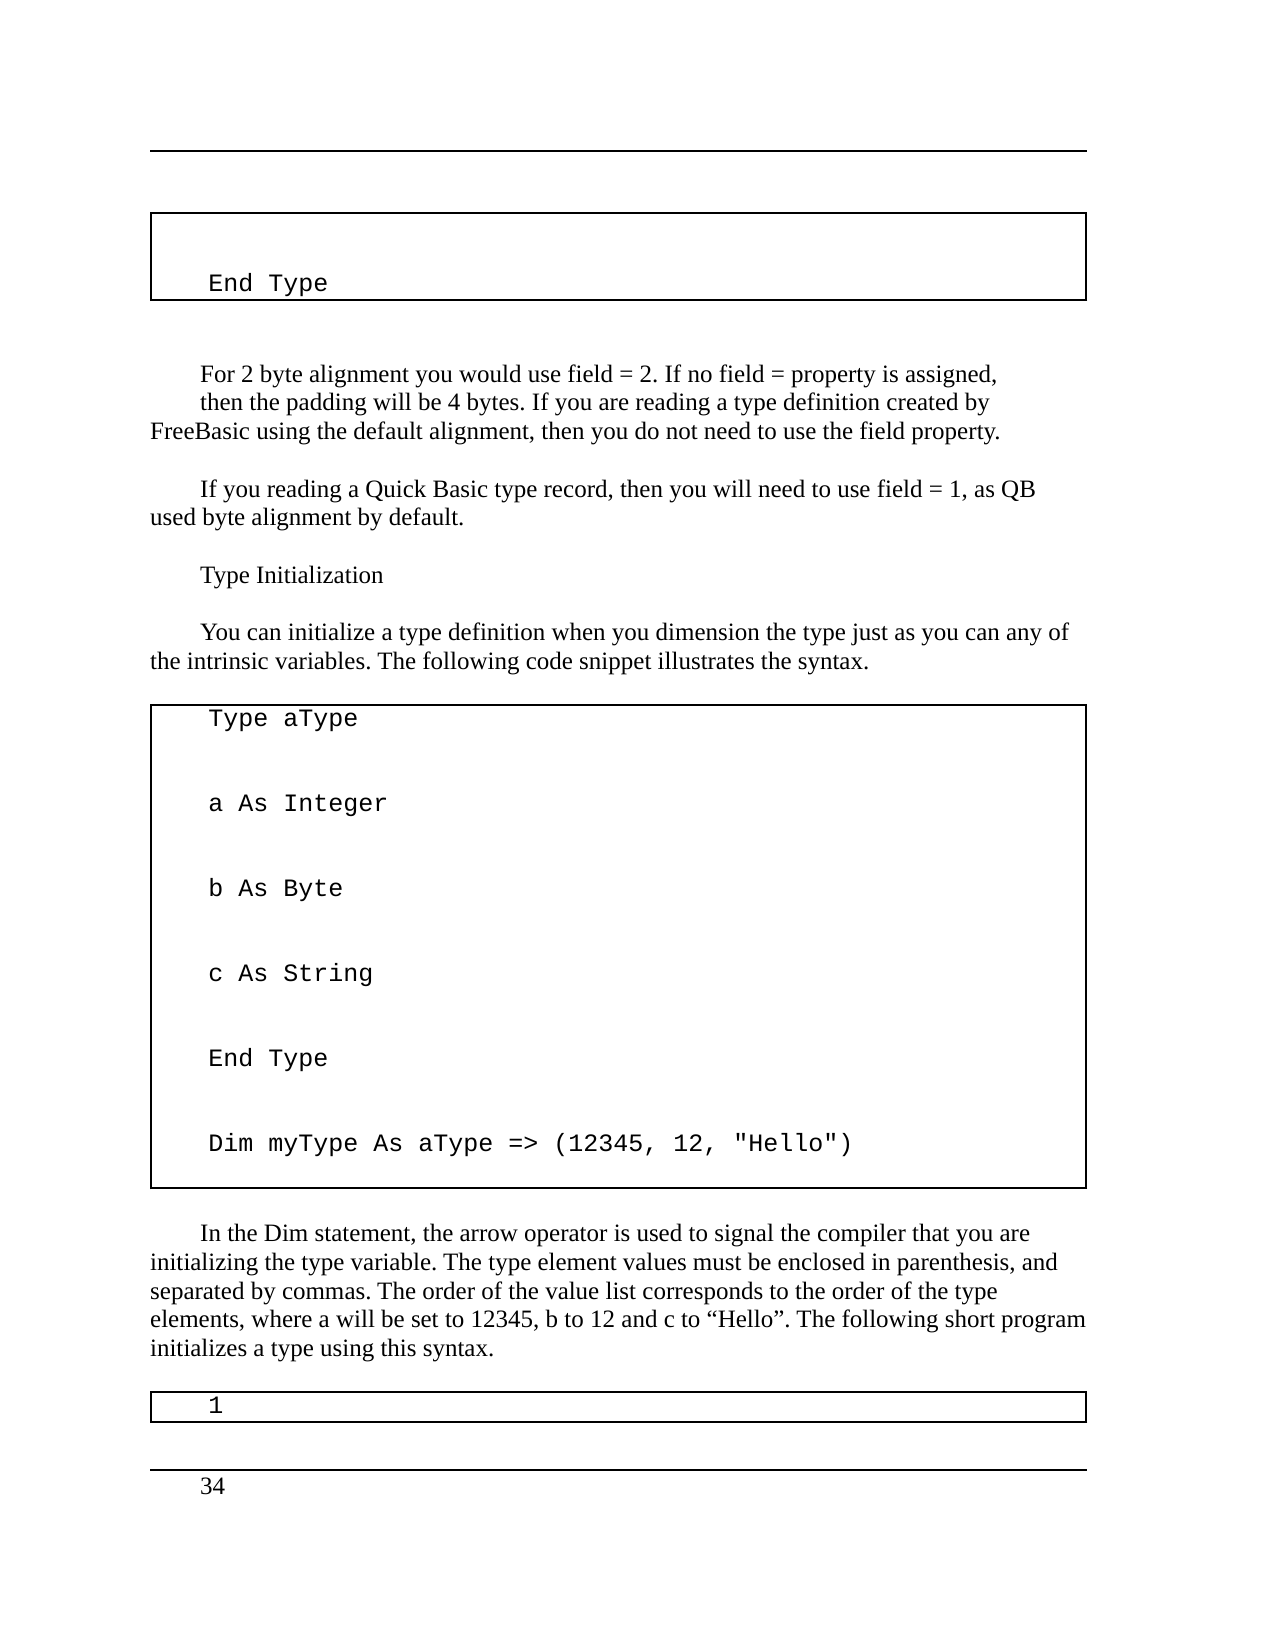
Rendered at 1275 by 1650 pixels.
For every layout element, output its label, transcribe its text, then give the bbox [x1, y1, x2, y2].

text a As Integer [152, 789, 1085, 819]
text End Type [152, 1044, 1085, 1074]
text In the Dim statement, the arrow operator is used to signal the compiler that you are initializing the type variable. The type element values must be enclosed in parenthesis, and separated by commas. The order of the value list corresponds to the order of the type elements, where a will be set to 12345, b to 12 and c to “Hello”. The following short program initializes a type using this syntax. [150, 1218, 1087, 1362]
text Type Initialization [150, 560, 1087, 589]
text Type aType [152, 706, 1085, 734]
text 1 [152, 1393, 1085, 1421]
text Dim myType As aType => (12345, 12, "Hello") [152, 1129, 1085, 1159]
text If you reading a Quick Basic type record, then you will need to use field = 1, as QB used byte alignment by default. [150, 474, 1087, 531]
text For 2 byte alignment you would use field = 2. If no field = property is assigned, [150, 359, 1087, 387]
text End Type [152, 269, 1085, 299]
text b As Byte [152, 874, 1085, 904]
text You can initialize a type definition when you dimension the type just as you can any of the intrinsic variables. The following code snippet illustrates the syntax. [150, 617, 1087, 675]
text c As String [152, 959, 1085, 989]
text then the padding will be 4 bytes. If you are reading a type definition created by FreeBasic using the default alignment, then you do not need to use the field property. [150, 387, 1087, 445]
